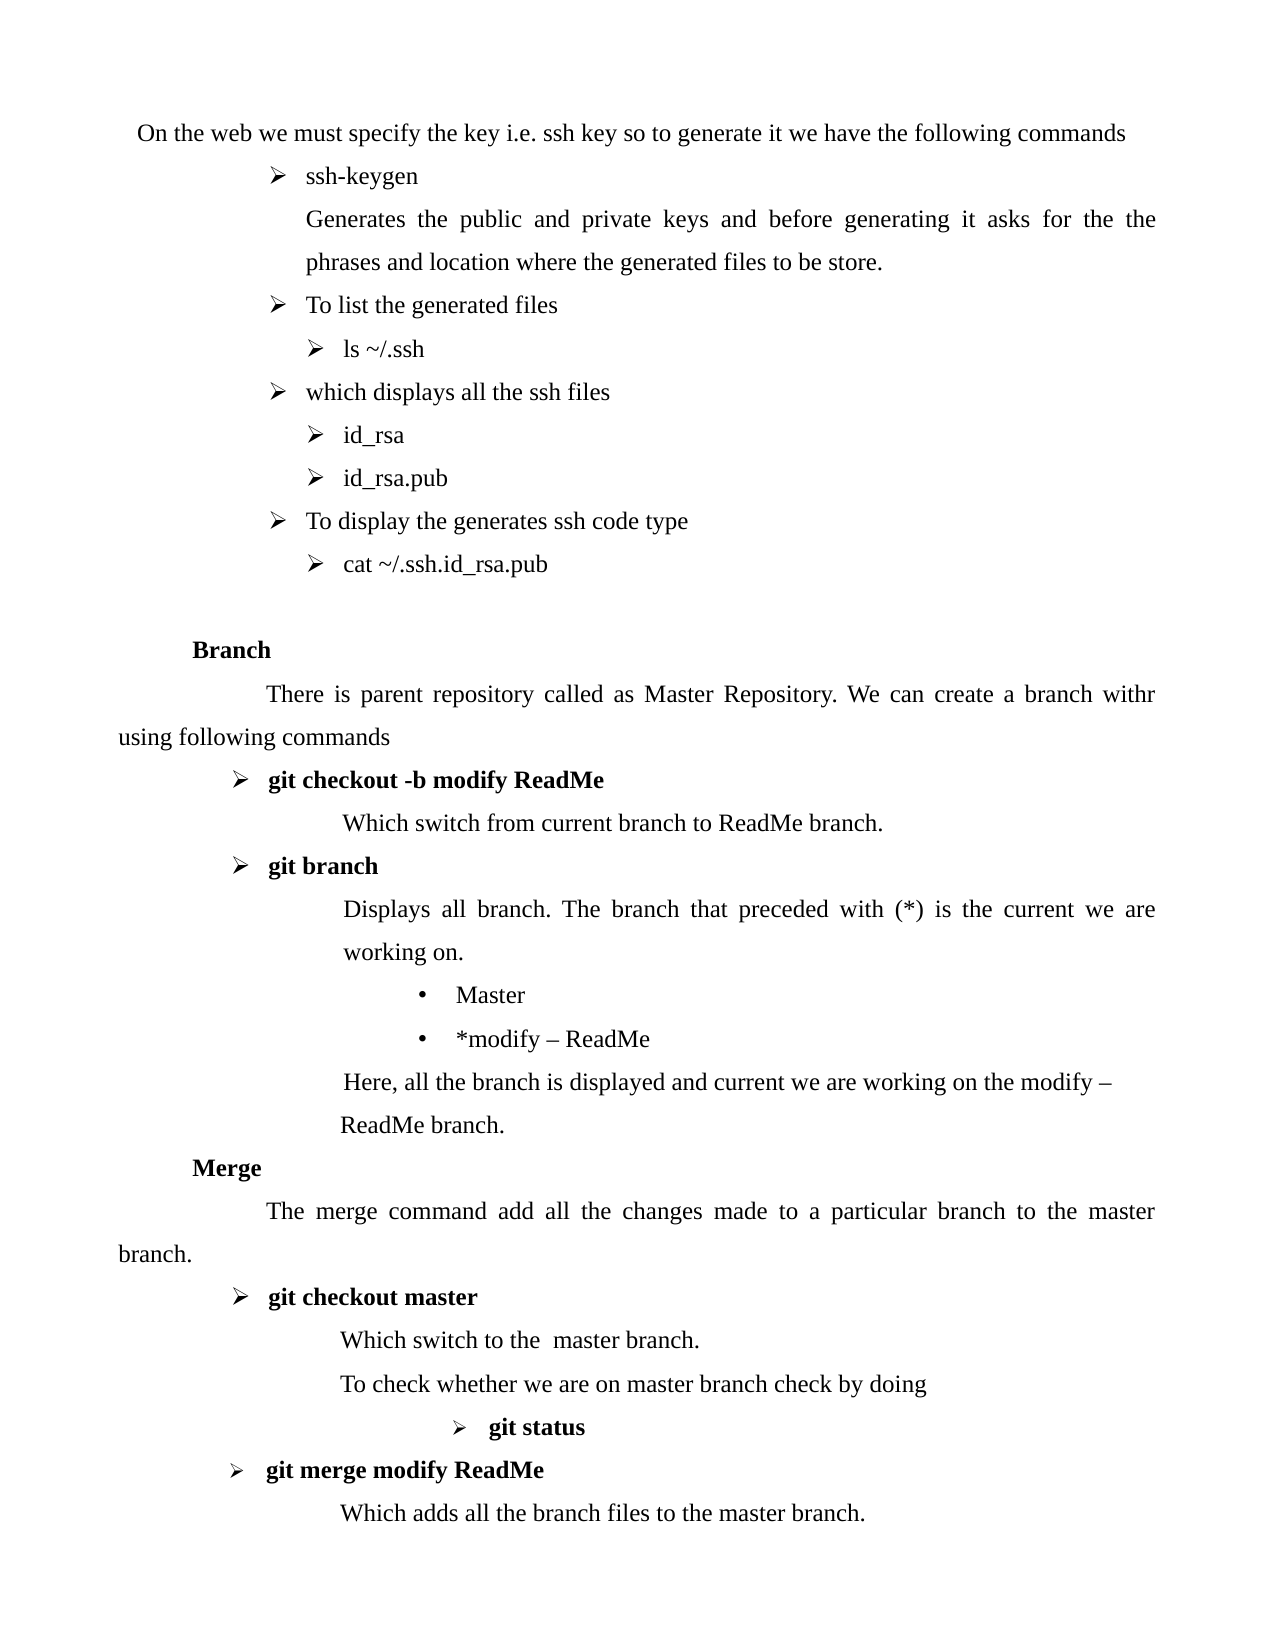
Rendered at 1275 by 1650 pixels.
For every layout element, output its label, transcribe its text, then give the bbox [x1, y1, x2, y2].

text Which switch to the master branch. [118, 1326, 1157, 1354]
list Displays all branch. The branch that preceded with (*) is the current we are working on. [306, 894, 1157, 966]
list Which switch from current branch to ReadMe branch. [231, 808, 1157, 837]
list Generates the public and private keys and before generating it asks for the the phrases and location where the generated files to be store. [268, 204, 1157, 276]
text Merge [118, 1153, 1157, 1182]
list *modify – ReadMe [418, 1024, 1157, 1052]
list git status [451, 1412, 1157, 1441]
text To check whether we are on master branch check by doing [118, 1369, 1157, 1397]
list ssh-keygen [268, 161, 1157, 190]
list git checkout master [231, 1282, 1157, 1311]
list which displays all the ssh files [268, 377, 1157, 406]
text Here, all the branch is displayed and current we are working on the modify – ReadMe branch. [118, 1067, 1157, 1139]
text The merge command add all the changes made to a particular branch to the master branch. [118, 1196, 1157, 1268]
list git branch [231, 851, 1157, 880]
list To list the generated files [268, 291, 1157, 319]
list git merge modify ReadMe [228, 1455, 1157, 1484]
text Branch [118, 636, 1157, 664]
list id_rsa [306, 420, 1157, 449]
text There is parent repository called as Master Repository. We can create a branch withr using following commands [118, 679, 1157, 751]
list git checkout -b modify ReadMe [231, 765, 1157, 794]
list Master [418, 981, 1157, 1009]
list ls ~/.ssh [306, 334, 1157, 362]
text Which adds all the branch files to the master branch. [118, 1498, 1157, 1527]
list To display the generates ssh code type [268, 506, 1157, 535]
list cat ~/.ssh.id_rsa.pub [306, 549, 1157, 578]
list id_rsa.pub [306, 463, 1157, 492]
text On the web we must specify the key i.e. ssh key so to generate it we have the following commands [118, 118, 1157, 147]
